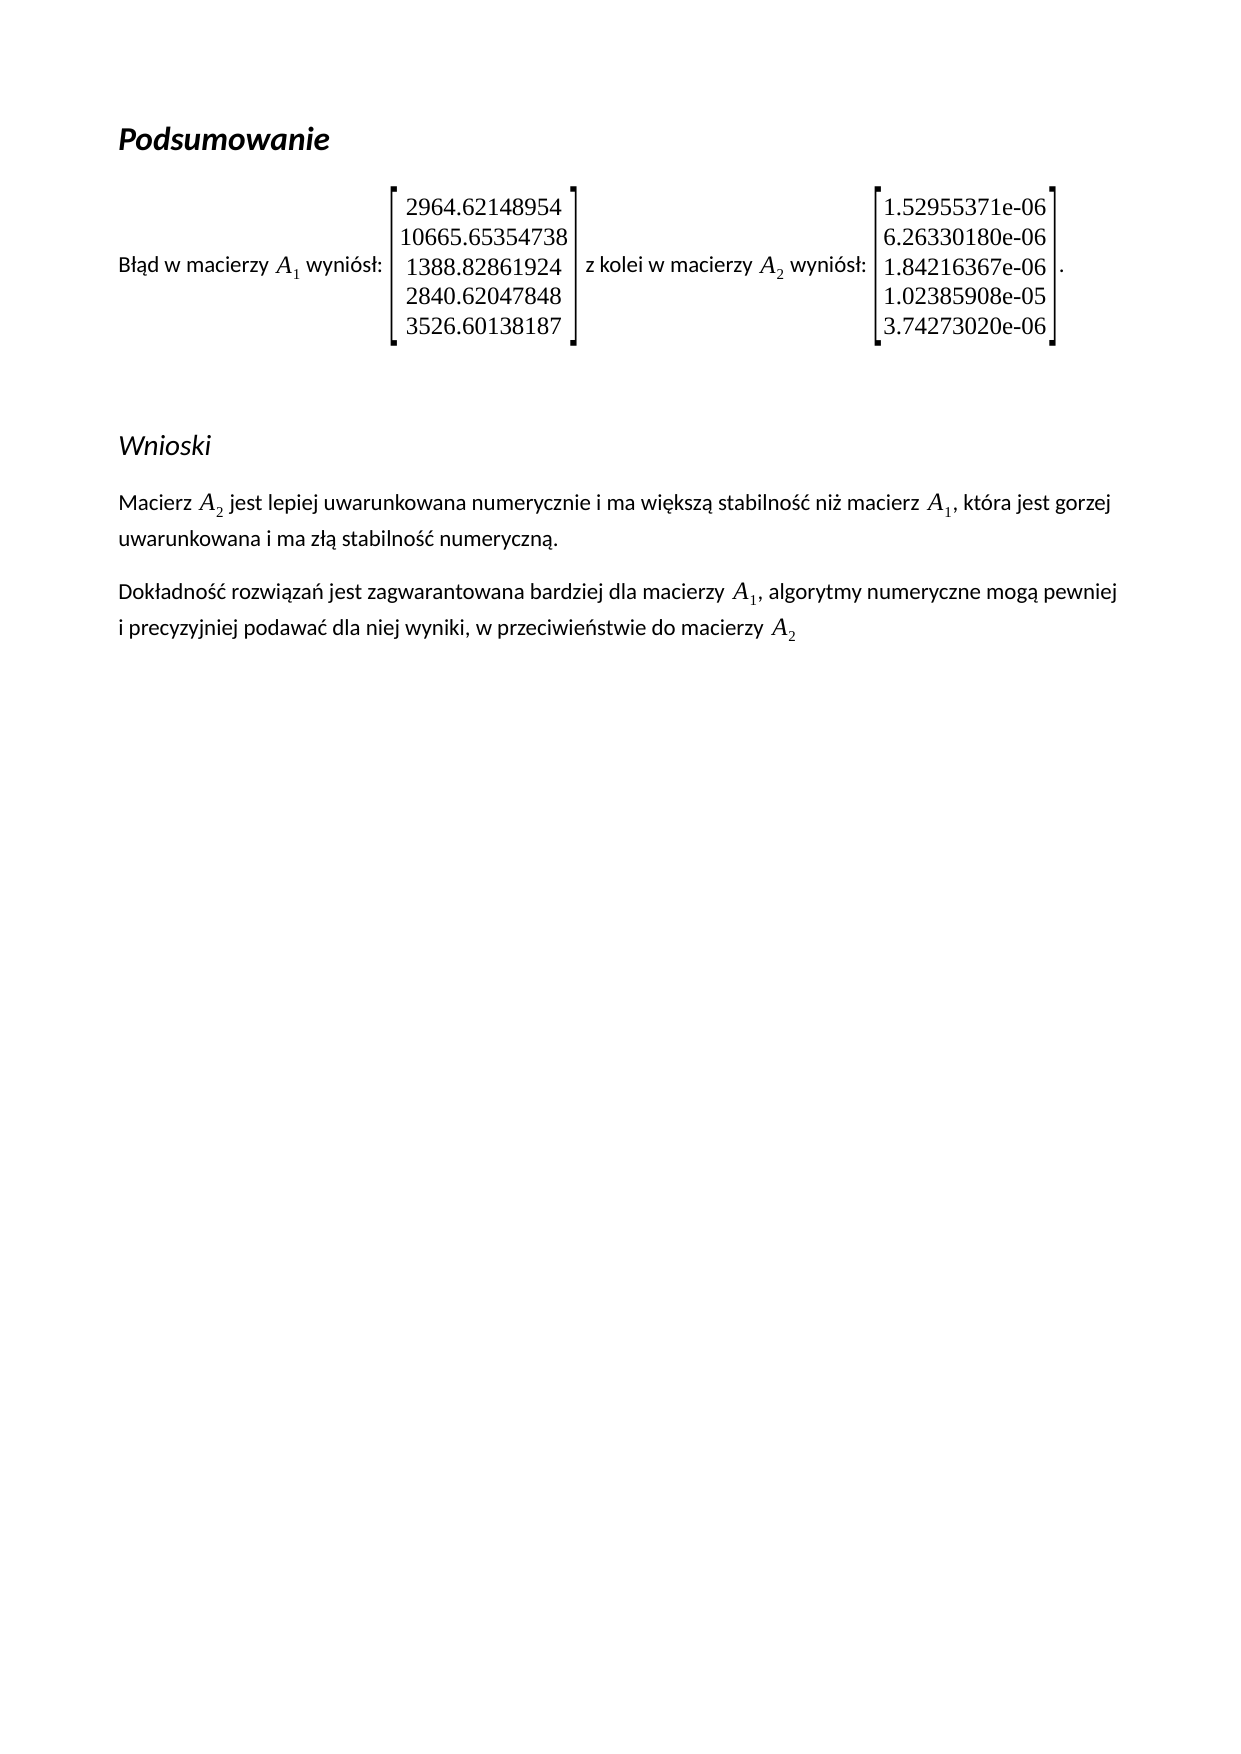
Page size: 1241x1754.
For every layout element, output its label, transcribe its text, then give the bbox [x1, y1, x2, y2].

text Macierz jest lepiej uwarunkowana numerycznie i ma większą stabilność niż macierz , która jest gorzej uwarunkowana i ma złą stabilność numeryczną. [118, 488, 1122, 552]
text Dokładność rozwiązań jest zagwarantowana bardziej dla macierzy , algorytmy numeryczne mogą pewniej i precyzyjniej podawać dla niej wyniki, w przeciwieństwie do macierzy [118, 577, 1122, 644]
text Błąd w macierzy wyniósł: z kolei w macierzy wyniósł: . [118, 186, 1122, 348]
text Wnioski [118, 427, 1122, 462]
text Podsumowanie [118, 118, 1122, 159]
